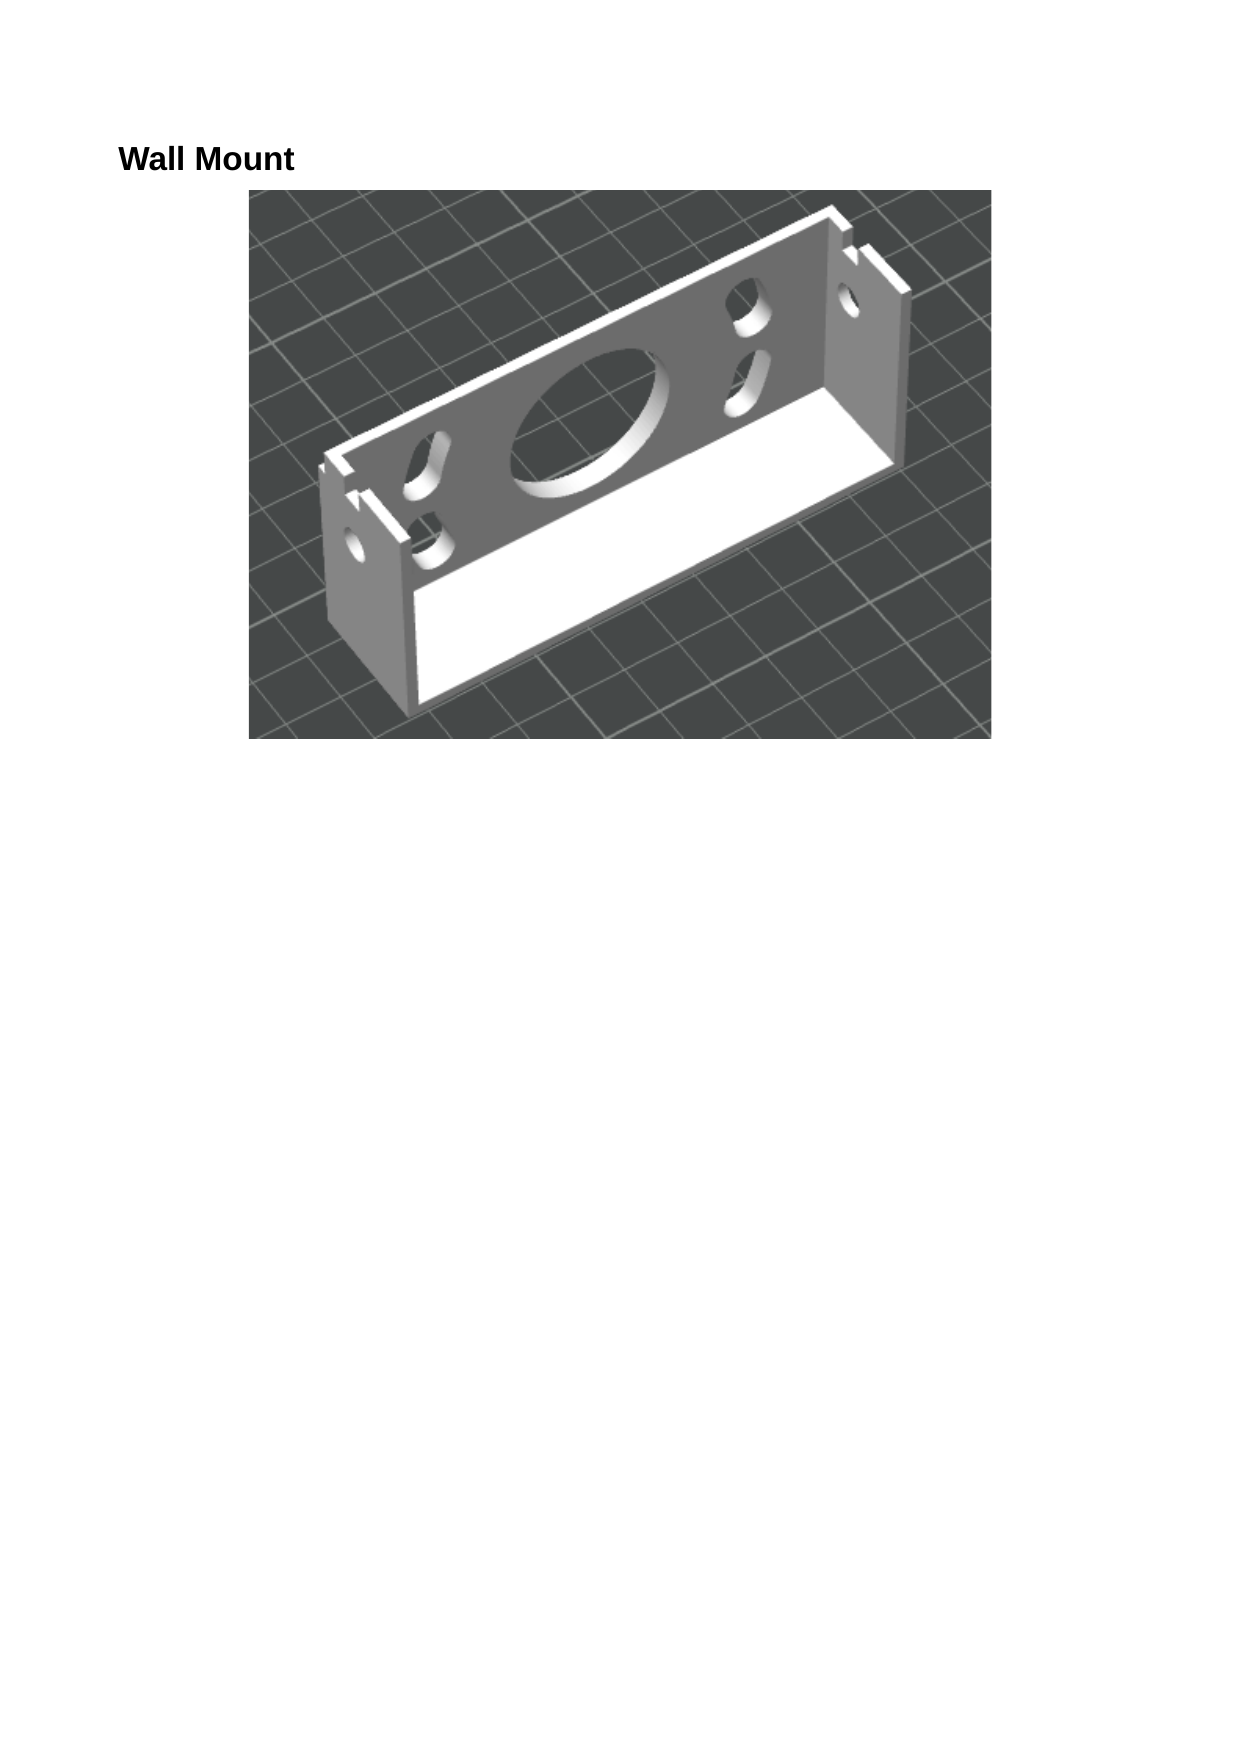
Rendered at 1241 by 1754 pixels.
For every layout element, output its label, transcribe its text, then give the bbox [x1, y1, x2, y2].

picture [248, 190, 992, 739]
subtitle Wall Mount [118, 139, 1122, 177]
